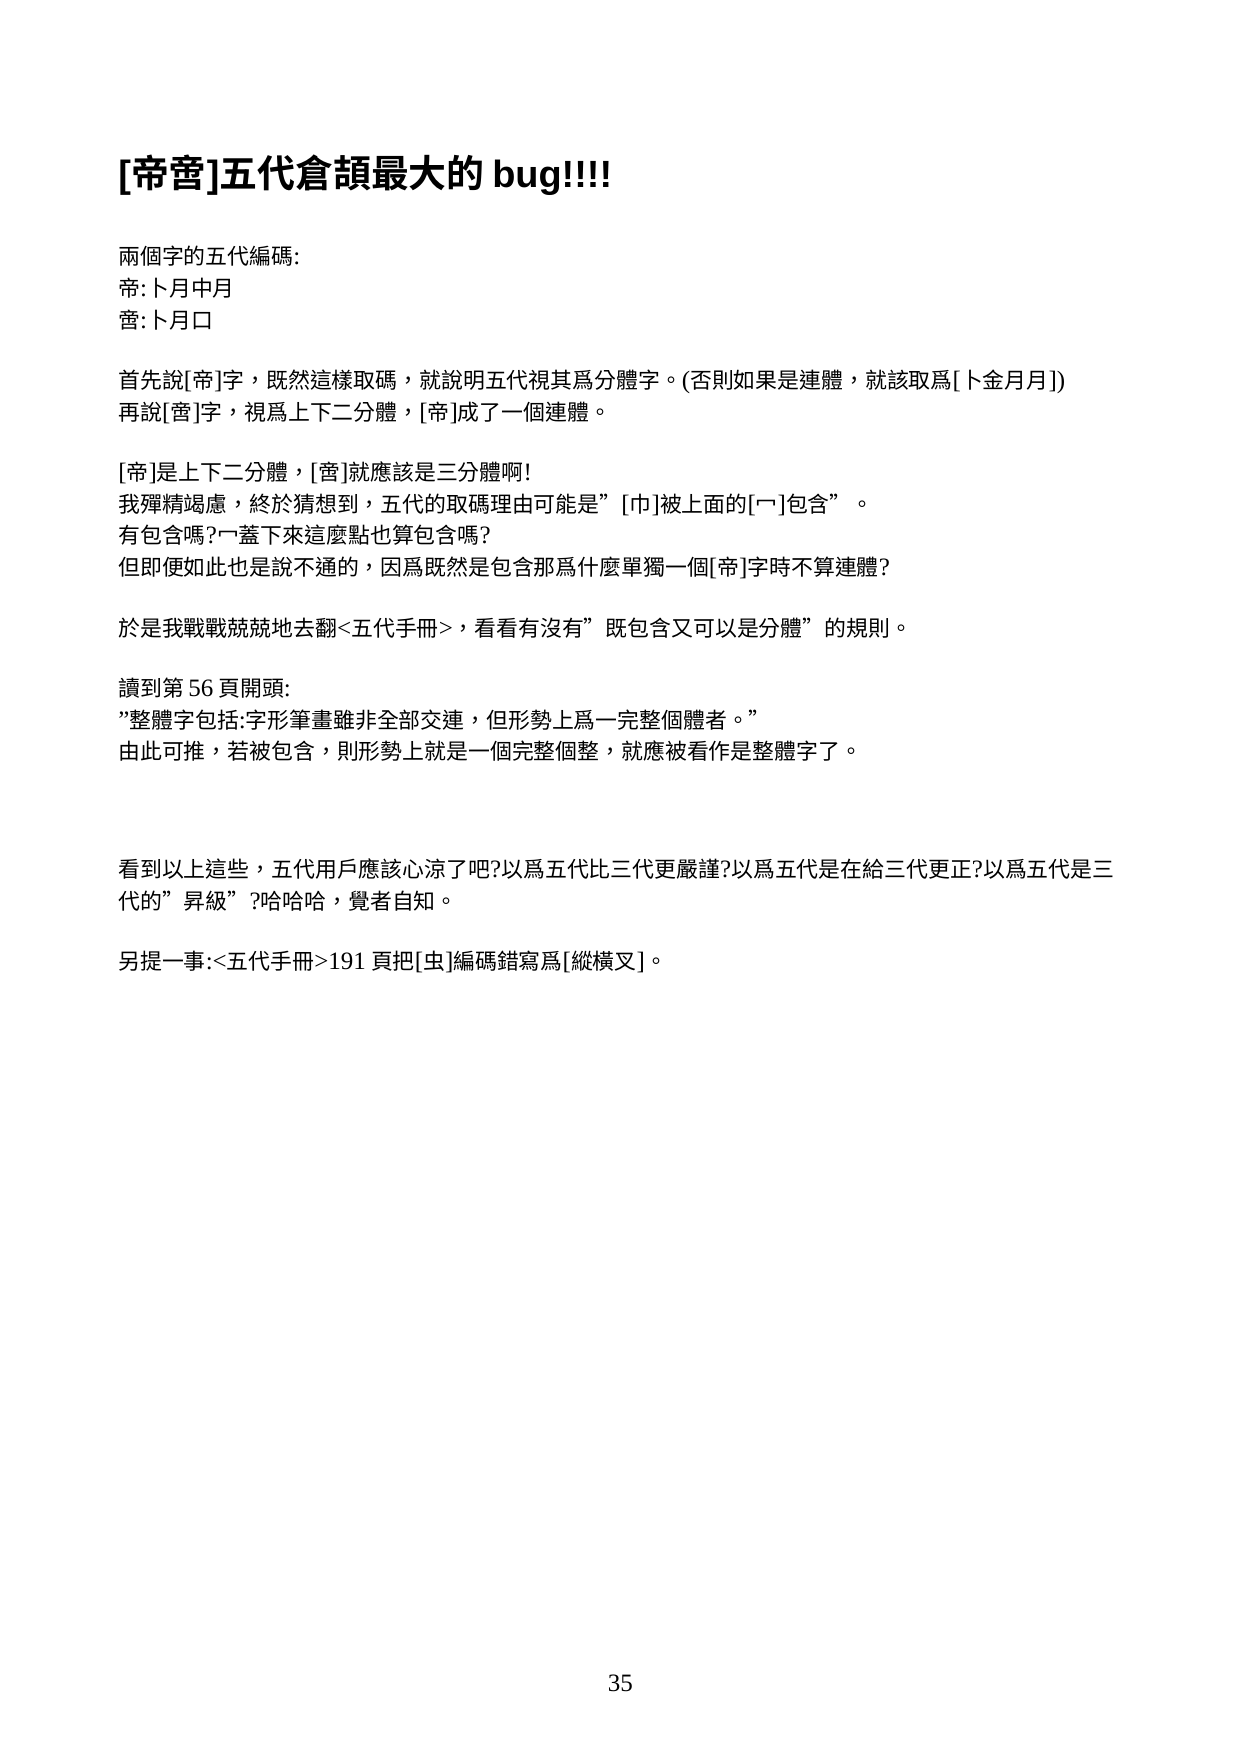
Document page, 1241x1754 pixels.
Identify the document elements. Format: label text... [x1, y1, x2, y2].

text [帝]是上下二分體，[啻]就應該是三分體啊! [118, 455, 1122, 487]
text ”整體字包括:字形筆畫雖非全部交連，但形勢上爲一完整個體者。” [118, 703, 1122, 734]
subtitle [帝啻]五代倉頡最大的bug!!!! [118, 143, 1122, 198]
text 另提一事:<五代手冊>191頁把[虫]編碼錯寫爲[縱橫叉]。 [118, 944, 1122, 976]
text 啻:卜月口 [118, 303, 1122, 334]
text 有包含嗎?冖蓋下來這麼點也算包含嗎? [118, 518, 1122, 550]
text 由此可推，若被包含，則形勢上就是一個完整個整，就應被看作是整體字了。 [118, 734, 1122, 766]
text 於是我戰戰兢兢地去翻<五代手冊>，看看有沒有”既包含又可以是分體”的規則。 [118, 611, 1122, 642]
text 兩個字的五代編碼: [118, 239, 1122, 271]
text 首先說[帝]字，既然這樣取碼，就說明五代視其爲分體字。(否則如果是連體，就該取爲[卜金月月]) [118, 363, 1122, 395]
text 再說[啻]字，視爲上下二分體，[帝]成了一個連體。 [118, 395, 1122, 426]
text 看到以上這些，五代用戶應該心涼了吧?以爲五代比三代更嚴謹?以爲五代是在給三代更正?以爲五代是三代的”昇級”?哈哈哈，覺者自知。 [118, 852, 1122, 916]
text 我殫精竭慮，終於猜想到，五代的取碼理由可能是”[巾]被上面的[冖]包含”。 [118, 487, 1122, 518]
text 帝:卜月中月 [118, 271, 1122, 303]
text 讀到第56頁開頭: [118, 671, 1122, 703]
text 但即便如此也是說不通的，因爲既然是包含那爲什麼單獨一個[帝]字時不算連體? [118, 550, 1122, 582]
